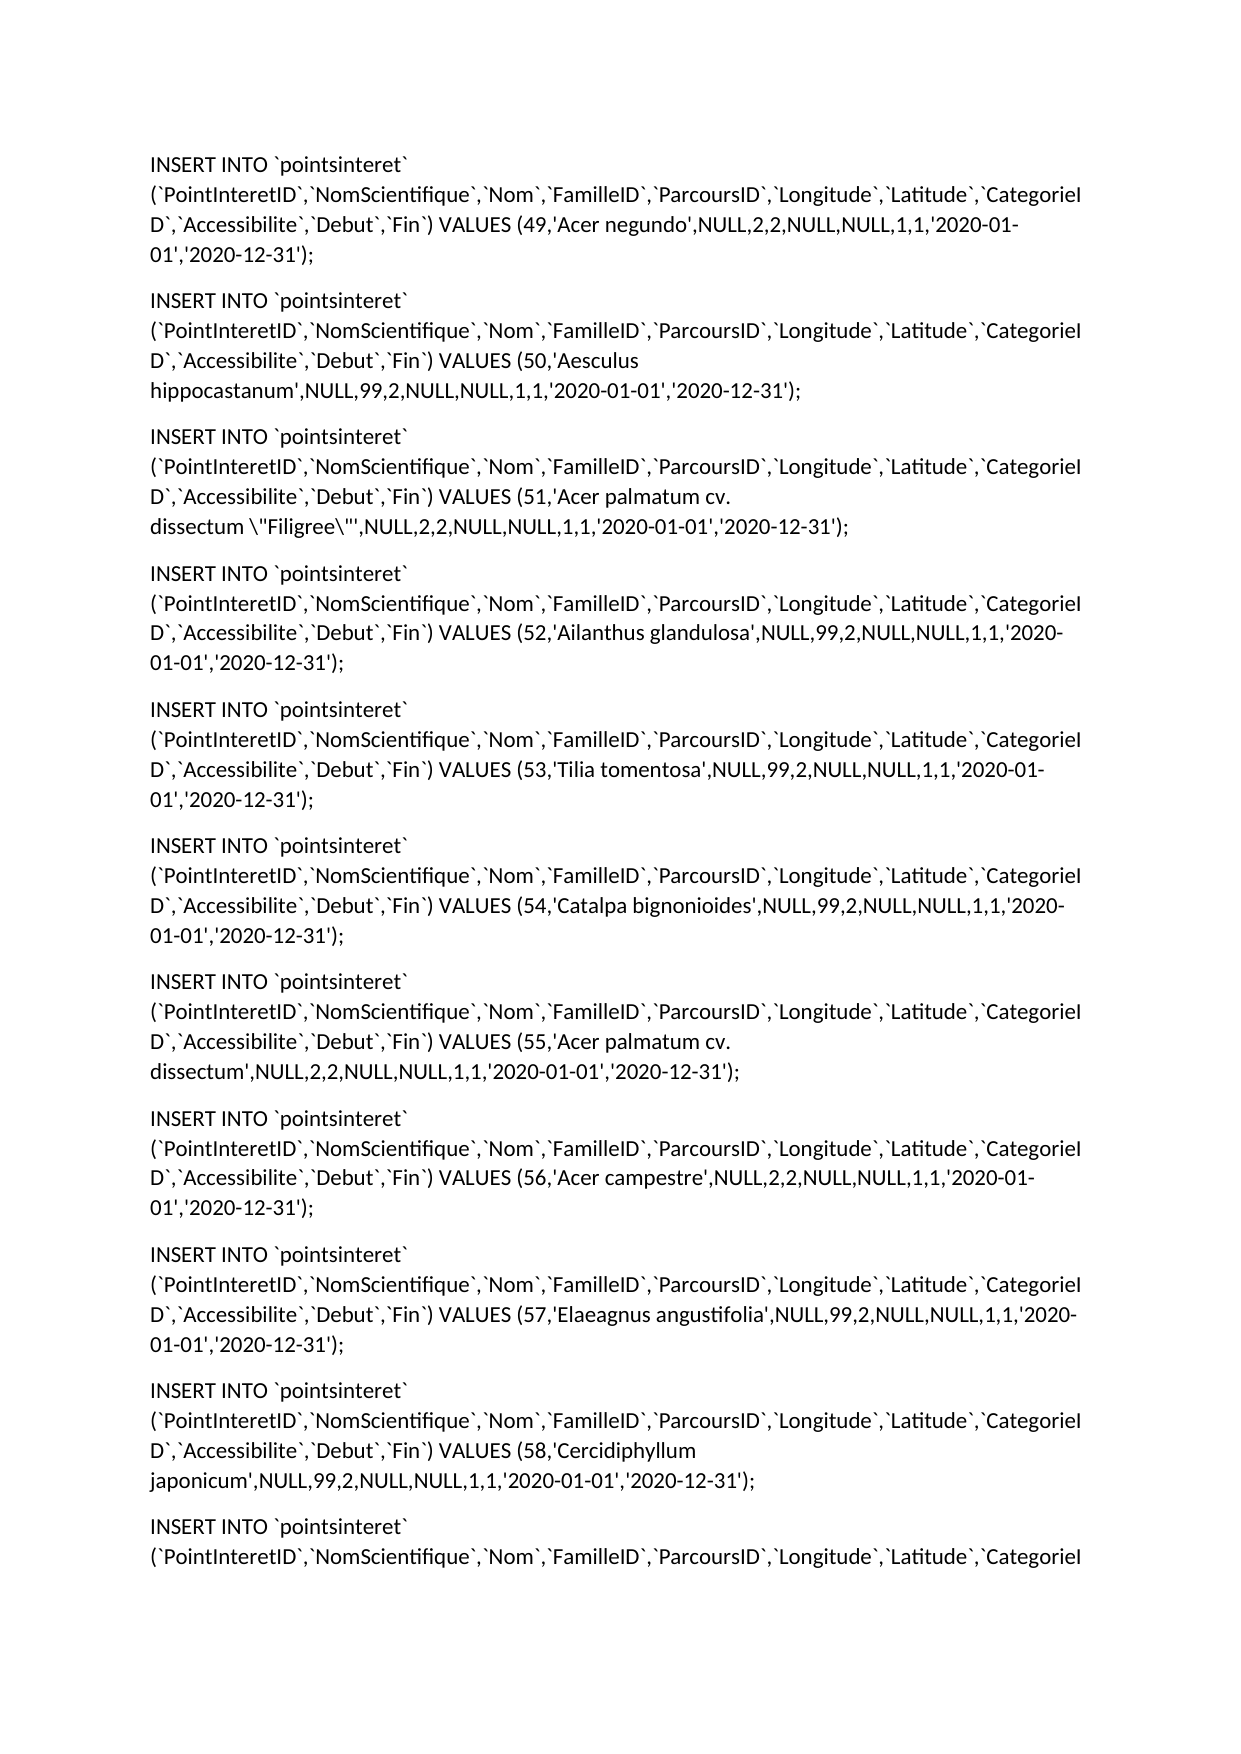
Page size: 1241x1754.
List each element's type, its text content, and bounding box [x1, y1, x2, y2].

text INSERT INTO `pointsinteret` (`PointInteretID`,`NomScientifique`,`Nom`,`FamilleID`,`ParcoursID`,`Longitude`,`Latitude`,`CategorieID`,`Accessibilite`,`Debut`,`Fin`) VALUES (56,'Acer campestre',NULL,2,2,NULL,NULL,1,1,'2020-01-01','2020-12-31'); [150, 1104, 1090, 1221]
text INSERT INTO `pointsinteret` (`PointInteretID`,`NomScientifique`,`Nom`,`FamilleID`,`ParcoursID`,`Longitude`,`Latitude`,`CategorieID`,`Accessibilite`,`Debut`,`Fin`) VALUES (51,'Acer palmatum cv. dissectum \"Filigree\"',NULL,2,2,NULL,NULL,1,1,'2020-01-01','2020-12-31'); [150, 422, 1090, 540]
text INSERT INTO `pointsinteret` (`PointInteretID`,`NomScientifique`,`Nom`,`FamilleID`,`ParcoursID`,`Longitude`,`Latitude`,`CategorieID`,`Accessibilite`,`Debut`,`Fin`) VALUES (57,'Elaeagnus angustifolia',NULL,99,2,NULL,NULL,1,1,'2020-01-01','2020-12-31'); [150, 1240, 1090, 1358]
text INSERT INTO `pointsinteret` (`PointInteretID`,`NomScientifique`,`Nom`,`FamilleID`,`ParcoursID`,`Longitude`,`Latitude`,`CategorieID`,`Accessibilite`,`Debut`,`Fin`) VALUES (49,'Acer negundo',NULL,2,2,NULL,NULL,1,1,'2020-01-01','2020-12-31'); [150, 150, 1090, 268]
text INSERT INTO `pointsinteret` (`PointInteretID`,`NomScientifique`,`Nom`,`FamilleID`,`ParcoursID`,`Longitude`,`Latitude`,`CategorieI [150, 1512, 1090, 1570]
text INSERT INTO `pointsinteret` (`PointInteretID`,`NomScientifique`,`Nom`,`FamilleID`,`ParcoursID`,`Longitude`,`Latitude`,`CategorieID`,`Accessibilite`,`Debut`,`Fin`) VALUES (54,'Catalpa bignonioides',NULL,99,2,NULL,NULL,1,1,'2020-01-01','2020-12-31'); [150, 831, 1090, 949]
text INSERT INTO `pointsinteret` (`PointInteretID`,`NomScientifique`,`Nom`,`FamilleID`,`ParcoursID`,`Longitude`,`Latitude`,`CategorieID`,`Accessibilite`,`Debut`,`Fin`) VALUES (55,'Acer palmatum cv. dissectum',NULL,2,2,NULL,NULL,1,1,'2020-01-01','2020-12-31'); [150, 967, 1090, 1085]
text INSERT INTO `pointsinteret` (`PointInteretID`,`NomScientifique`,`Nom`,`FamilleID`,`ParcoursID`,`Longitude`,`Latitude`,`CategorieID`,`Accessibilite`,`Debut`,`Fin`) VALUES (58,'Cercidiphyllum japonicum',NULL,99,2,NULL,NULL,1,1,'2020-01-01','2020-12-31'); [150, 1376, 1090, 1494]
text INSERT INTO `pointsinteret` (`PointInteretID`,`NomScientifique`,`Nom`,`FamilleID`,`ParcoursID`,`Longitude`,`Latitude`,`CategorieID`,`Accessibilite`,`Debut`,`Fin`) VALUES (52,'Ailanthus glandulosa',NULL,99,2,NULL,NULL,1,1,'2020-01-01','2020-12-31'); [150, 559, 1090, 676]
text INSERT INTO `pointsinteret` (`PointInteretID`,`NomScientifique`,`Nom`,`FamilleID`,`ParcoursID`,`Longitude`,`Latitude`,`CategorieID`,`Accessibilite`,`Debut`,`Fin`) VALUES (50,'Aesculus hippocastanum',NULL,99,2,NULL,NULL,1,1,'2020-01-01','2020-12-31'); [150, 286, 1090, 404]
text INSERT INTO `pointsinteret` (`PointInteretID`,`NomScientifique`,`Nom`,`FamilleID`,`ParcoursID`,`Longitude`,`Latitude`,`CategorieID`,`Accessibilite`,`Debut`,`Fin`) VALUES (53,'Tilia tomentosa',NULL,99,2,NULL,NULL,1,1,'2020-01-01','2020-12-31'); [150, 695, 1090, 813]
